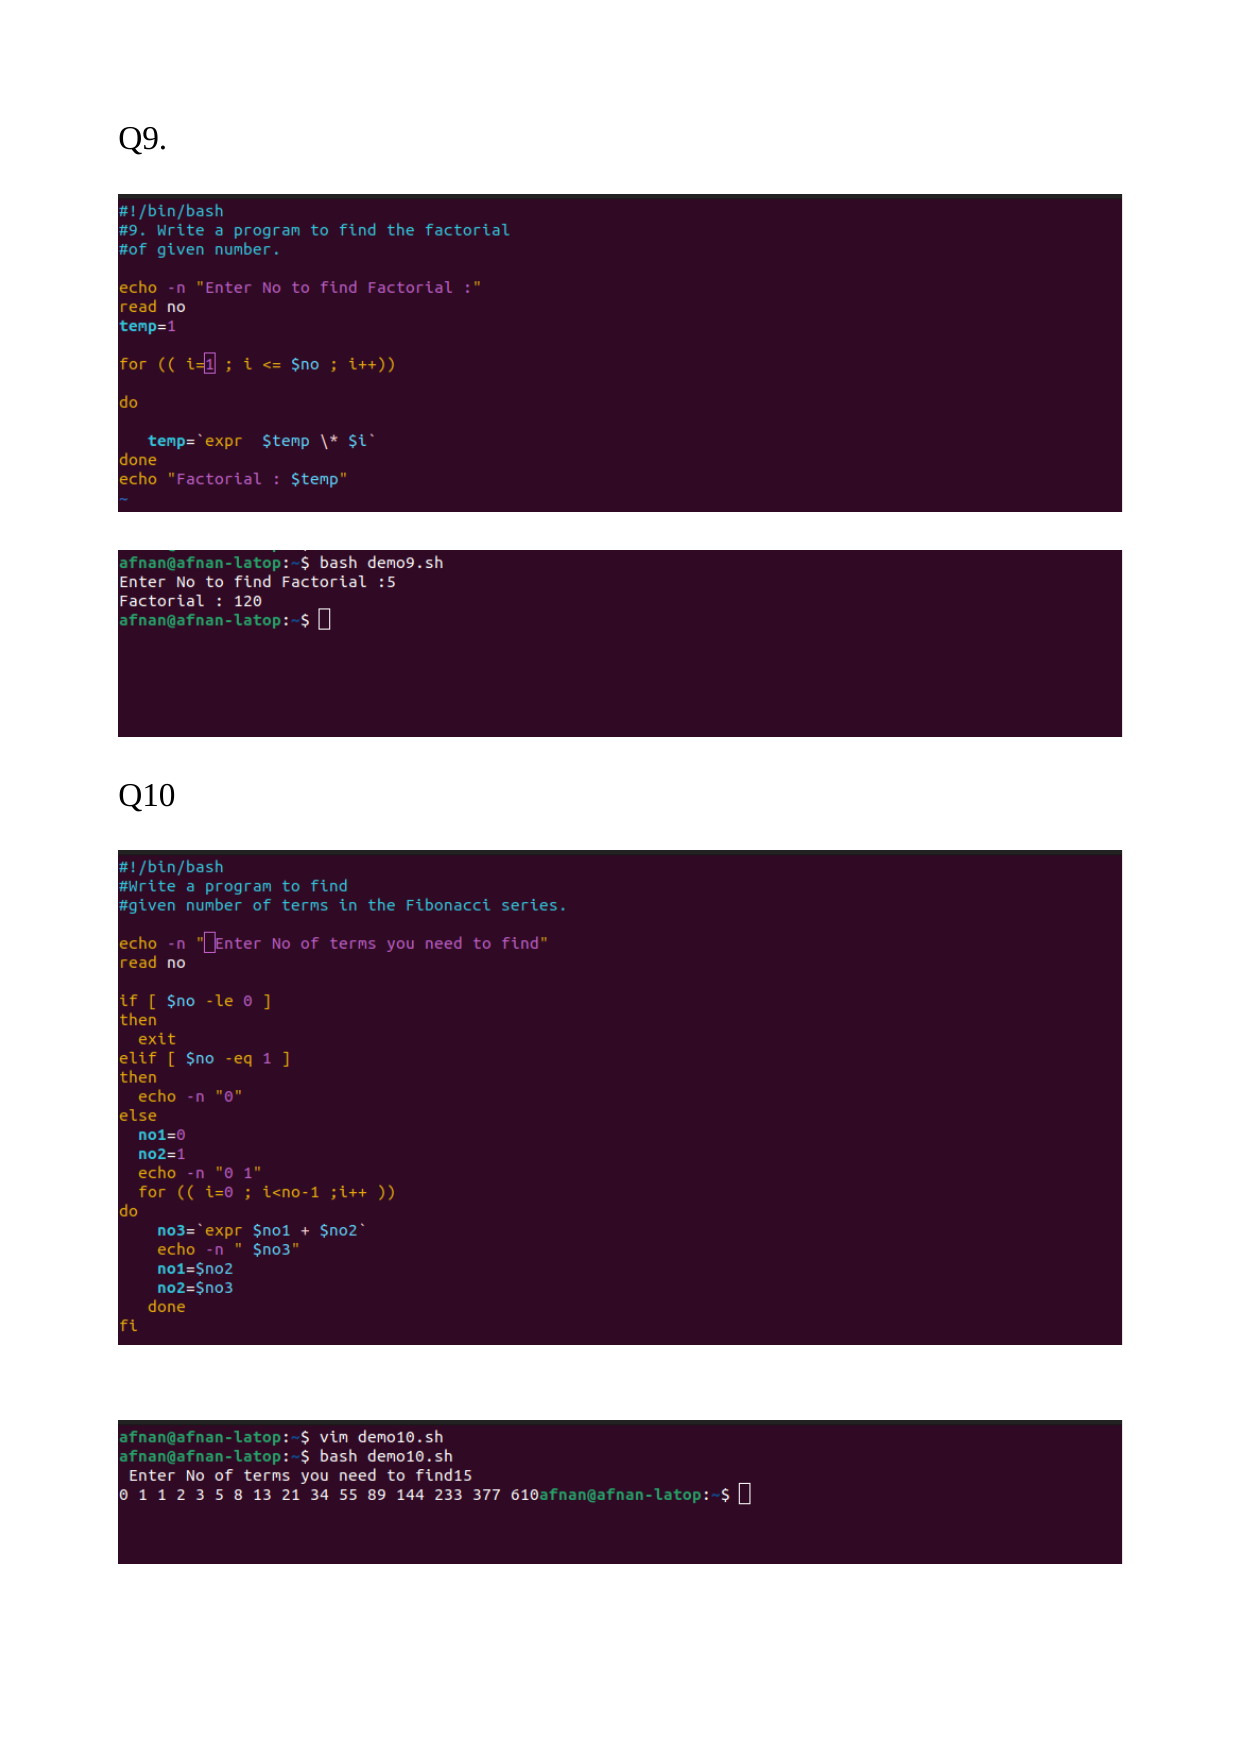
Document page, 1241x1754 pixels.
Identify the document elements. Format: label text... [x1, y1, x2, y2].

picture [118, 194, 1123, 512]
text Q9. [118, 118, 1122, 156]
picture [118, 850, 1123, 1345]
text Q10 [118, 775, 1122, 813]
picture [118, 550, 1123, 737]
picture [118, 1420, 1123, 1564]
